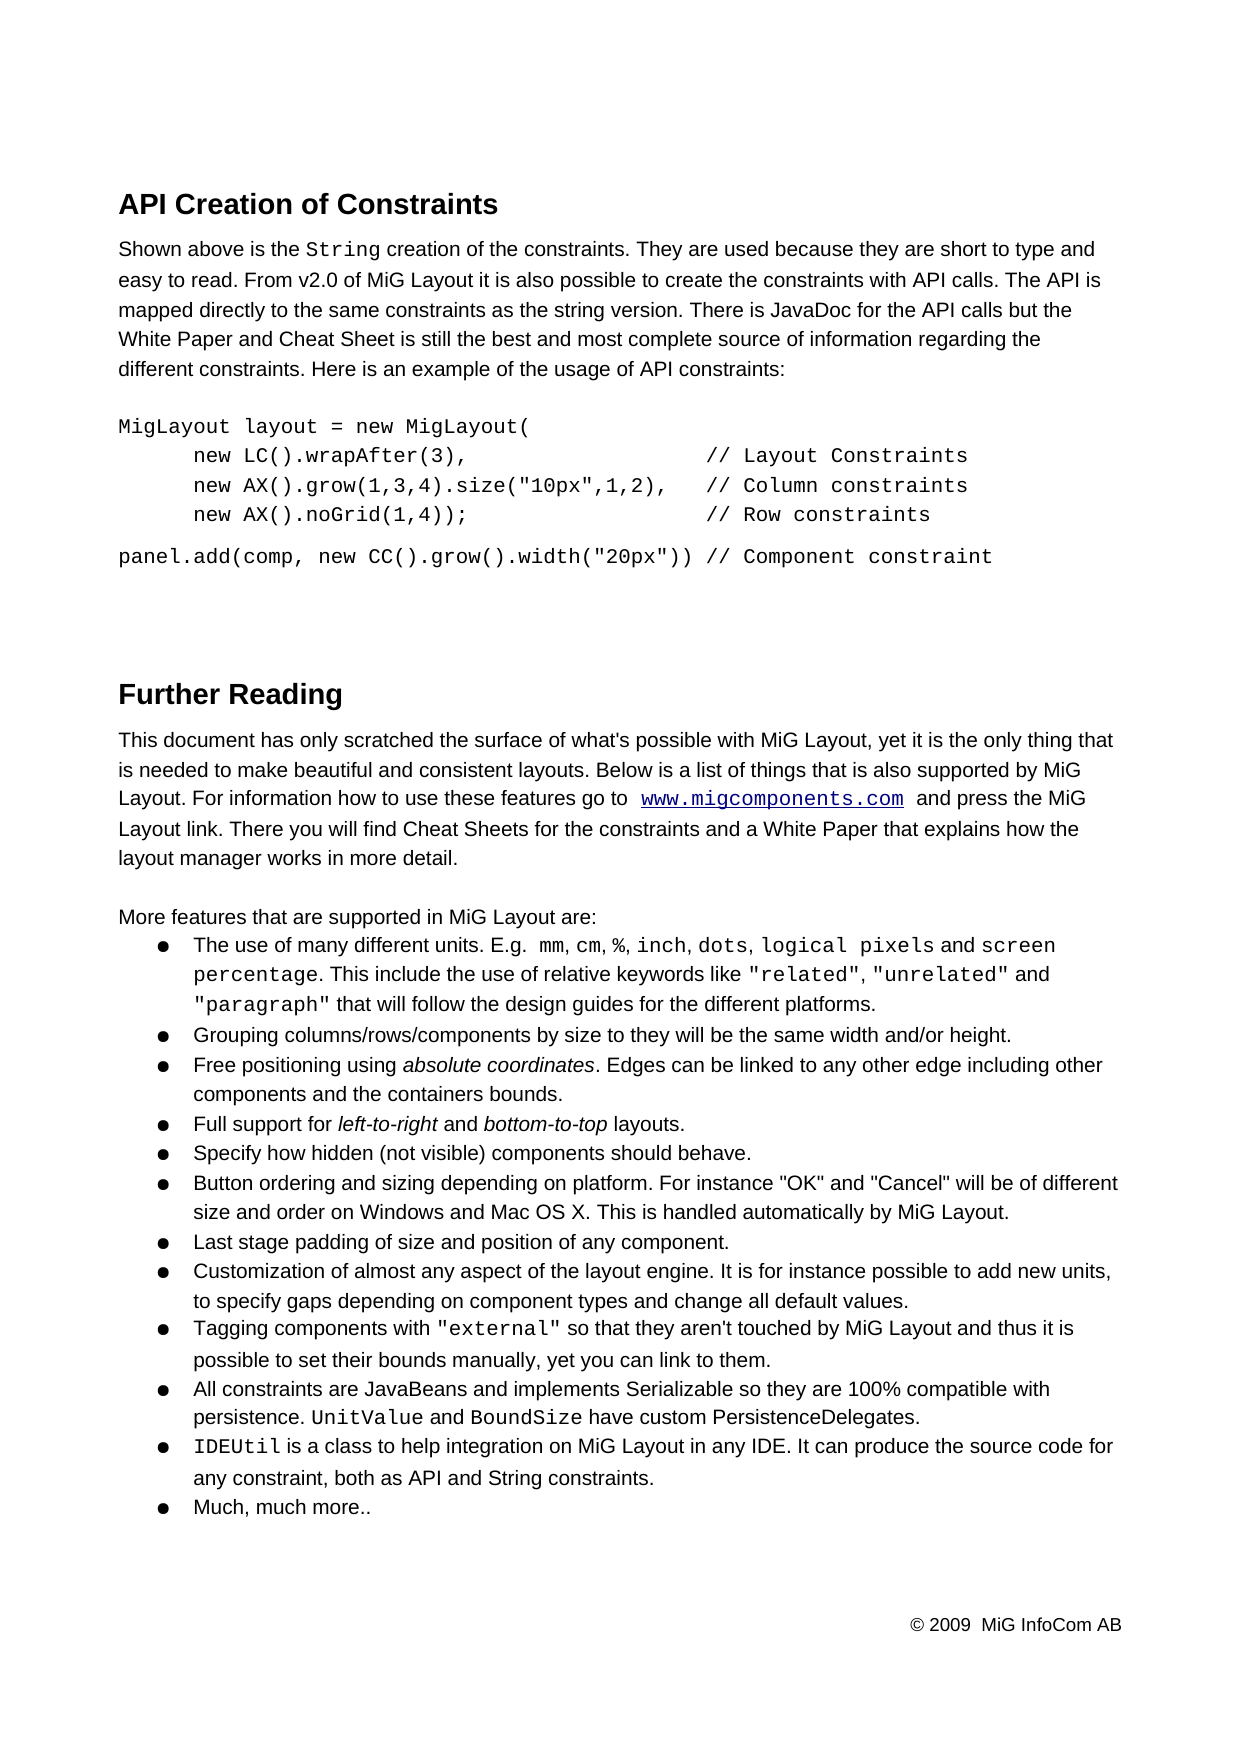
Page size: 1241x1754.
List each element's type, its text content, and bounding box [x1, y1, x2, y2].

text More features that are supported in MiG Layout are: [118, 900, 1122, 929]
list Much, much more.. [156, 1489, 1122, 1519]
list Free positioning using absolute coordinates. Edges can be linked to any other edge including other components and the containers bounds. [156, 1047, 1122, 1106]
list IDEUtil is a class to help integration on MiG Layout in any IDE. It can produce the source code for any constraint, both as API and String constraints. [156, 1430, 1122, 1489]
list Grouping columns/rows/components by size to they will be the same width and/or height. [156, 1018, 1122, 1047]
subtitle API Creation of Constraints [118, 188, 1122, 221]
list Last stage padding of size and position of any component. [156, 1224, 1122, 1253]
text MigLayout layout = new MigLayout( new LC().wrapAfter(3), // Layout Constraints new AX().grow(1,3,4).size("10px",1,2), // Column constraints new AX().noGrid(1,4)); // Row constraints [118, 410, 1122, 528]
text panel.add(comp, new CC().grow().width("20px")) // Component constraint [118, 541, 1122, 570]
text This document has only scratched the surface of what's possible with MiG Layout, yet it is the only thing that is needed to make beautiful and consistent layouts. Below is a list of things that is also supported by MiG Layout. For information how to use these features go to www.migcomponents.com and press the MiG Layout link. There you will find Cheat Sheets for the constraints and a White Paper that explains how the layout manager works in more detail. [118, 723, 1122, 870]
subtitle Further Reading [118, 678, 1122, 710]
list Button ordering and sizing depending on platform. For instance "OK" and "Cancel" will be of different size and order on Windows and Mac OS X. This is handled automatically by MiG Layout. [156, 1165, 1122, 1224]
list Specify how hidden (not visible) components should behave. [156, 1136, 1122, 1165]
list All constraints are JavaBeans and implements Serializable so they are 100% compatible with persistence. UnitValue and BoundSize have custom PersistenceDelegates. [156, 1371, 1122, 1430]
list Customization of almost any aspect of the layout engine. It is for instance possible to add new units, to specify gaps depending on component types and change all default values. [156, 1253, 1122, 1312]
list Tagging components with "external" so that they aren't touched by MiG Layout and thus it is possible to set their bounds manually, yet you can link to them. [156, 1312, 1122, 1371]
list Full support for left-to-right and bottom-to-top layouts. [156, 1106, 1122, 1136]
text Shown above is the String creation of the constraints. They are used because they are short to type and easy to read. From v2.0 of MiG Layout it is also possible to create the constraints with API calls. The API is mapped directly to the same constraints as the string version. There is JavaDoc for the API calls but the White Paper and Cheat Sheet is still the best and most complete source of information regarding the different constraints. Here is an example of the usage of API constraints: [118, 233, 1122, 381]
list The use of many different units. E.g. mm, cm, %, inch, dots, logical pixels and screen percentage. This include the use of relative keywords like "related", "unrelated" and "paragraph" that will follow the design guides for the different platforms. [156, 929, 1122, 1018]
